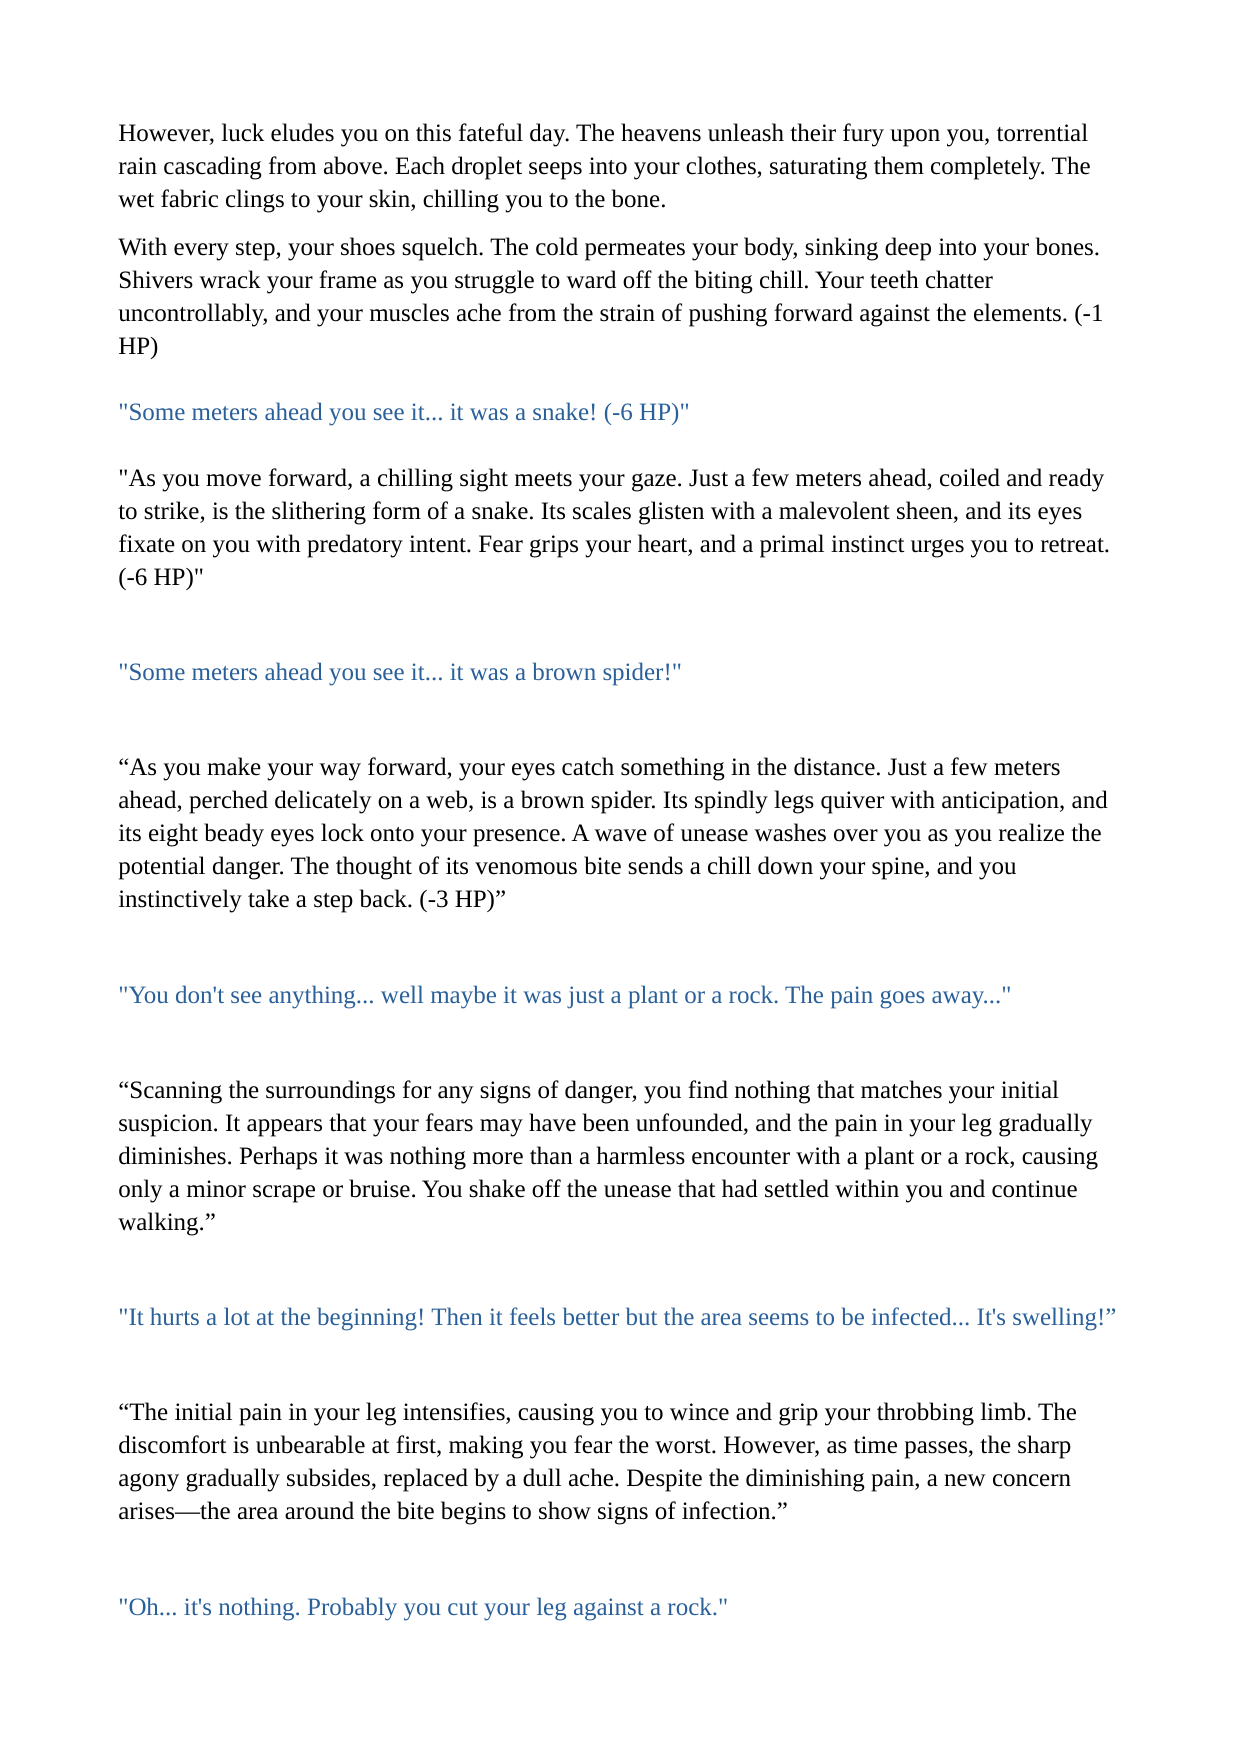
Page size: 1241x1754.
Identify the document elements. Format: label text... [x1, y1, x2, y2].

text With every step, your shoes squelch. The cold permeates your body, sinking deep into your bones. Shivers wrack your frame as you struggle to ward off the biting chill. Your teeth chatter uncontrollably, and your muscles ache from the strain of pushing forward against the elements. (-1 HP) "Some meters ahead you see it... it was a snake! (-6 HP)" "As you move forward, a chilling sight meets your gaze. Just a few meters ahead, coiled and ready to strike, is the slithering form of a snake. Its scales glisten with a malevolent sheen, and its eyes fixate on you with predatory intent. Fear grips your heart, and a primal instinct urges you to retreat. (-6 HP)" [118, 232, 1122, 591]
text "Some meters ahead you see it... it was a brown spider!" [118, 657, 1122, 686]
text “Scanning the surroundings for any signs of danger, you find nothing that matches your initial suspicion. It appears that your fears may have been unfounded, and the pain in your leg gradually diminishes. Perhaps it was nothing more than a harmless encounter with a plant or a rock, causing only a minor scrape or bruise. You shake off the unease that had settled within you and continue walking.” [118, 1075, 1122, 1236]
text However, luck eludes you on this fateful day. The heavens unleash their fury upon you, torrential rain cascading from above. Each droplet seeps into your clothes, saturating them completely. The wet fabric clings to your skin, chilling you to the bone. [118, 118, 1122, 213]
text "It hurts a lot at the beginning! Then it feels better but the area seems to be infected... It's swelling!” [118, 1302, 1122, 1331]
text “As you make your way forward, your eyes catch something in the distance. Just a few meters ahead, perched delicately on a web, is a brown spider. Its spindly legs quiver with anticipation, and its eight beady eyes lock onto your presence. A wave of unease washes over you as you realize the potential danger. The thought of its venomous bite sends a chill down your spine, and you instinctively take a step back. (-3 HP)” [118, 752, 1122, 913]
text "Oh... it's nothing. Probably you cut your leg against a rock." [118, 1592, 1122, 1620]
text "You don't see anything... well maybe it was just a plant or a rock. The pain goes away..." [118, 980, 1122, 1008]
text “The initial pain in your leg intensifies, causing you to wince and grip your throbbing limb. The discomfort is unbearable at first, making you fear the worst. However, as time passes, the sharp agony gradually subsides, replaced by a dull ache. Despite the diminishing pain, a new concern arises—the area around the bite begins to show signs of infection.” [118, 1397, 1122, 1525]
